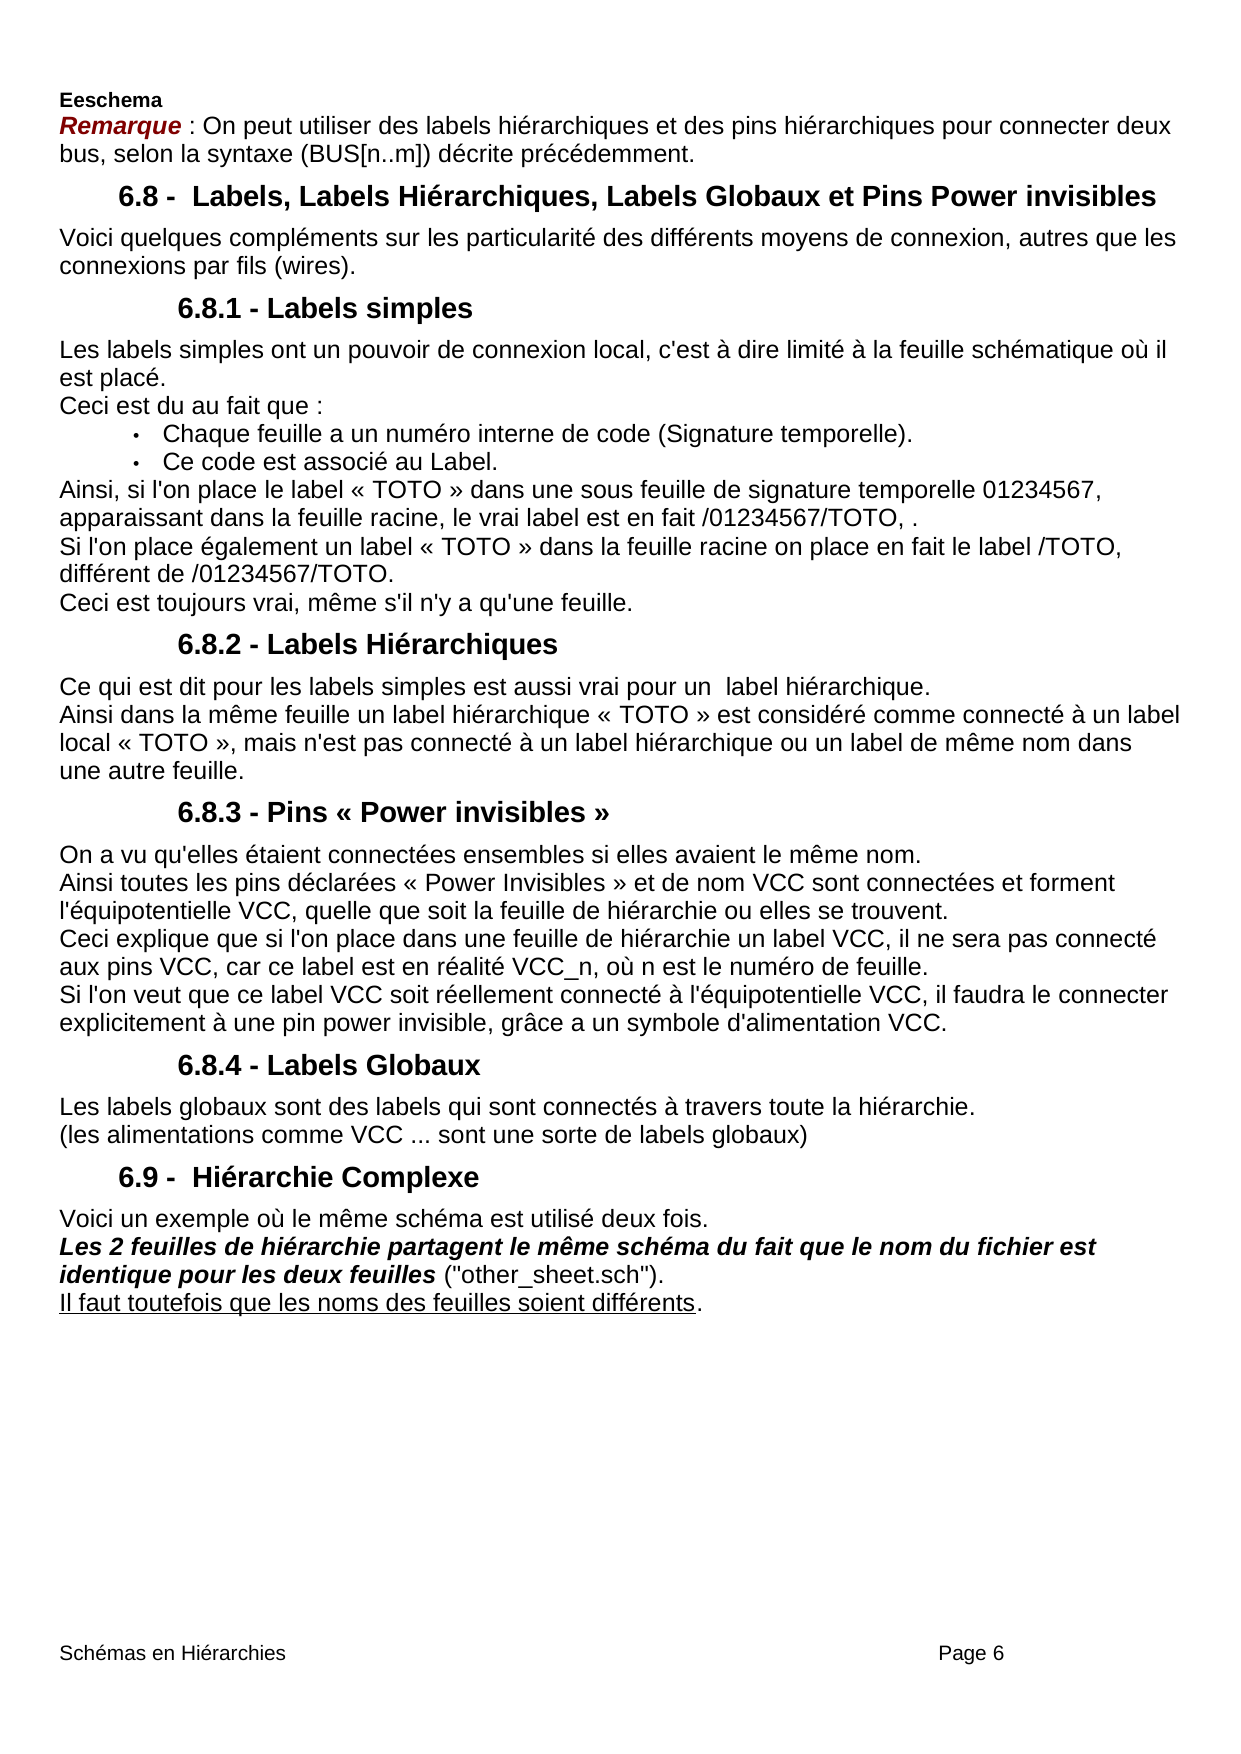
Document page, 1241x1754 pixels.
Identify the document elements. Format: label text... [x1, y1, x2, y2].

subtitle Labels, Labels Hiérarchiques, Labels Globaux et Pins Power invisibles [118, 180, 1181, 212]
text On a vu qu'elles étaient connectées ensembles si elles avaient le même nom. [59, 841, 1181, 869]
text Ceci explique que si l'on place dans une feuille de hiérarchie un label VCC, il ne sera pas connecté aux pins VCC, car ce label est en réalité VCC_n, où n est le numéro de feuille. [59, 925, 1181, 981]
subtitle Hiérarchie Complexe [118, 1161, 1181, 1193]
list Ce code est associé au Label. [133, 448, 1181, 476]
text Voici quelques compléments sur les particularité des différents moyens de connexion, autres que les connexions par fils (wires). [59, 224, 1181, 280]
text Ainsi toutes les pins déclarées « Power Invisibles » et de nom VCC sont connectées et forment l'équipotentielle VCC, quelle que soit la feuille de hiérarchie ou elles se trouvent. [59, 869, 1181, 925]
text Il faut toutefois que les noms des feuilles soient différents. [59, 1289, 1181, 1317]
subtitle Labels simples [177, 292, 1181, 324]
text Ce qui est dit pour les labels simples est aussi vrai pour un label hiérarchique. [59, 672, 1181, 701]
list Chaque feuille a un numéro interne de code (Signature temporelle). [133, 420, 1181, 448]
subtitle Pins « Power invisibles » [177, 796, 1181, 829]
text Ceci est toujours vrai, même s'il n'y a qu'une feuille. [59, 588, 1181, 616]
text Les labels simples ont un pouvoir de connexion local, c'est à dire limité à la feuille schématique où il est placé. [59, 336, 1181, 392]
subtitle Labels Hiérarchiques [177, 628, 1181, 661]
text Ainsi, si l'on place le label « TOTO » dans une sous feuille de signature temporelle 01234567, apparaissant dans la feuille racine, le vrai label est en fait /01234567/TOTO, . [59, 476, 1181, 532]
text Si l'on veut que ce label VCC soit réellement connecté à l'équipotentielle VCC, il faudra le connecter explicitement à une pin power invisible, grâce a un symbole d'alimentation VCC. [59, 981, 1181, 1037]
text Les 2 feuilles de hiérarchie partagent le même schéma du fait que le nom du fichier est identique pour les deux feuilles ("other_sheet.sch"). [59, 1233, 1181, 1289]
text Ainsi dans la même feuille un label hiérarchique « TOTO » est considéré comme connecté à un label local « TOTO », mais n'est pas connecté à un label hiérarchique ou un label de même nom dans une autre feuille. [59, 701, 1181, 784]
subtitle Labels Globaux [177, 1048, 1181, 1081]
text (les alimentations comme VCC ... sont une sorte de labels globaux) [59, 1121, 1181, 1149]
text Si l'on place également un label « TOTO » dans la feuille racine on place en fait le label /TOTO, différent de /01234567/TOTO. [59, 532, 1181, 588]
text Voici un exemple où le même schéma est utilisé deux fois. [59, 1205, 1181, 1233]
text Les labels globaux sont des labels qui sont connectés à travers toute la hiérarchie. [59, 1093, 1181, 1121]
text Remarque : On peut utiliser des labels hiérarchiques et des pins hiérarchiques pour connecter deux bus, selon la syntaxe (BUS[n..m]) décrite précédemment. [59, 112, 1181, 168]
text Ceci est du au fait que : [59, 392, 1181, 420]
